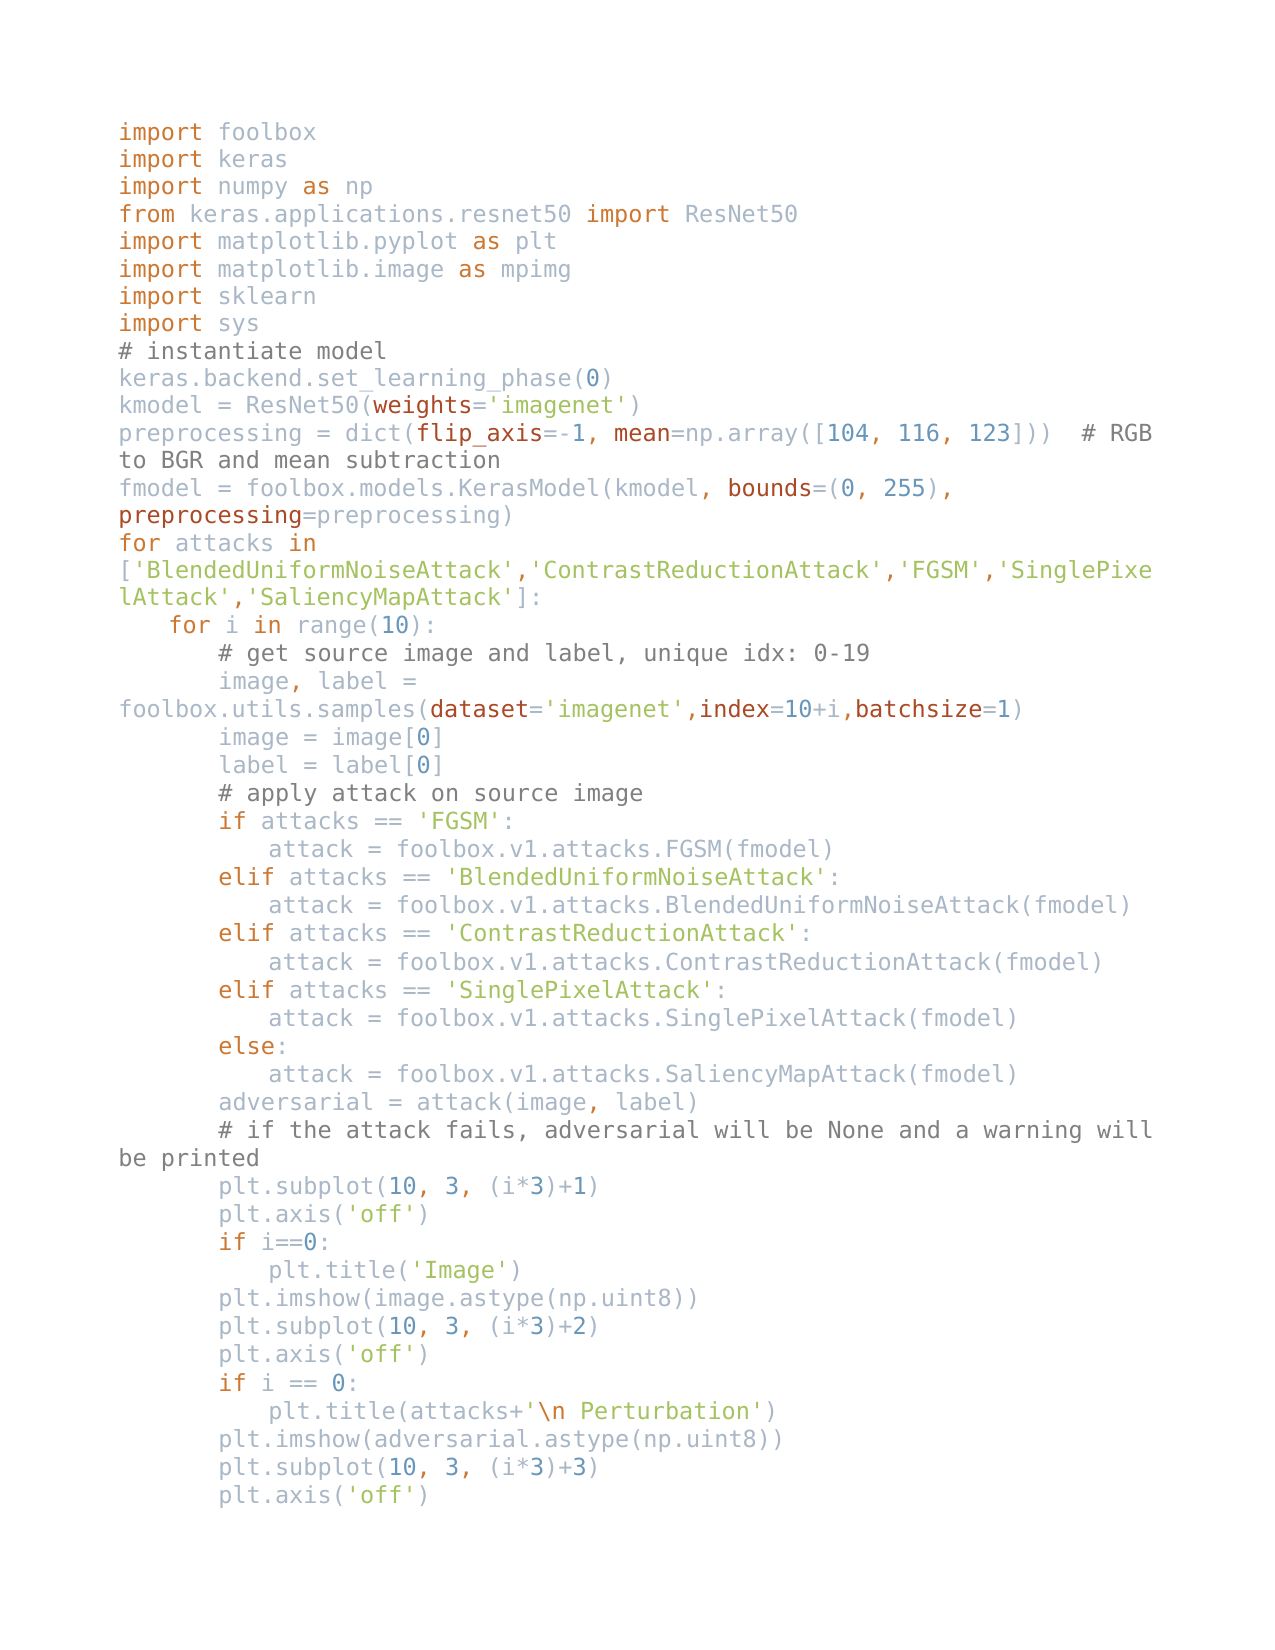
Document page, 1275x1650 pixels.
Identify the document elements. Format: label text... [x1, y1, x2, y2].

text if i == 0: [118, 1369, 1157, 1397]
text import matplotlib.image as mpimg [118, 255, 1157, 282]
text import matplotlib.pyplot as plt [118, 228, 1157, 255]
text import keras [118, 146, 1157, 173]
text fmodel = foolbox.models.KerasModel(kmodel, bounds=(0, 255), preprocessing=preprocessing) [118, 474, 1157, 529]
text label = label[0] [118, 751, 1157, 779]
text plt.imshow(image.astype(np.uint8)) [118, 1285, 1157, 1313]
text keras.backend.set_learning_phase(0) [118, 365, 1157, 392]
text from keras.applications.resnet50 import ResNet50 [118, 200, 1157, 228]
text plt.axis('off') [118, 1482, 1157, 1510]
text attack = foolbox.v1.attacks.SaliencyMapAttack(fmodel) [118, 1061, 1157, 1089]
text plt.title(attacks+'\n Perturbation') [118, 1397, 1157, 1425]
text image, label = foolbox.utils.samples(dataset='imagenet',index=10+i,batchsize=1) [118, 667, 1157, 723]
text attack = foolbox.v1.attacks.ContrastReductionAttack(fmodel) [118, 948, 1157, 976]
text plt.axis('off') [118, 1341, 1157, 1369]
text import foolbox [118, 118, 1157, 146]
text for attacks in ['BlendedUniformNoiseAttack','ContrastReductionAttack','FGSM','SinglePixelAttack','SaliencyMapAttack']: [118, 529, 1157, 611]
text # if the attack fails, adversarial will be None and a warning will be printed [118, 1117, 1157, 1172]
text preprocessing = dict(flip_axis=-1, mean=np.array([104, 116, 123])) # RGB to BGR and mean subtraction [118, 419, 1157, 474]
text if i==0: [118, 1228, 1157, 1257]
text elif attacks == 'SinglePixelAttack': [118, 976, 1157, 1004]
text plt.title('Image') [118, 1257, 1157, 1285]
text import sys [118, 310, 1157, 337]
text # instantiate model [118, 337, 1157, 365]
text image = image[0] [118, 723, 1157, 751]
text else: [118, 1032, 1157, 1061]
text import numpy as np [118, 173, 1157, 200]
text attack = foolbox.v1.attacks.BlendedUniformNoiseAttack(fmodel) [118, 892, 1157, 920]
text elif attacks == 'ContrastReductionAttack': [118, 920, 1157, 948]
text # get source image and label, unique idx: 0-19 [118, 639, 1157, 667]
text for i in range(10): [118, 611, 1157, 639]
text plt.imshow(adversarial.astype(np.uint8)) [118, 1425, 1157, 1453]
text # apply attack on source image [118, 779, 1157, 807]
text plt.axis('off') [118, 1200, 1157, 1228]
text plt.subplot(10, 3, (i*3)+3) [118, 1453, 1157, 1482]
text if attacks == 'FGSM': [118, 807, 1157, 836]
text plt.subplot(10, 3, (i*3)+2) [118, 1313, 1157, 1341]
text plt.subplot(10, 3, (i*3)+1) [118, 1172, 1157, 1200]
text import sklearn [118, 282, 1157, 310]
text attack = foolbox.v1.attacks.FGSM(fmodel) [118, 836, 1157, 864]
text elif attacks == 'BlendedUniformNoiseAttack': [118, 864, 1157, 892]
text attack = foolbox.v1.attacks.SinglePixelAttack(fmodel) [118, 1004, 1157, 1032]
text kmodel = ResNet50(weights='imagenet') [118, 392, 1157, 419]
text adversarial = attack(image, label) [118, 1089, 1157, 1117]
